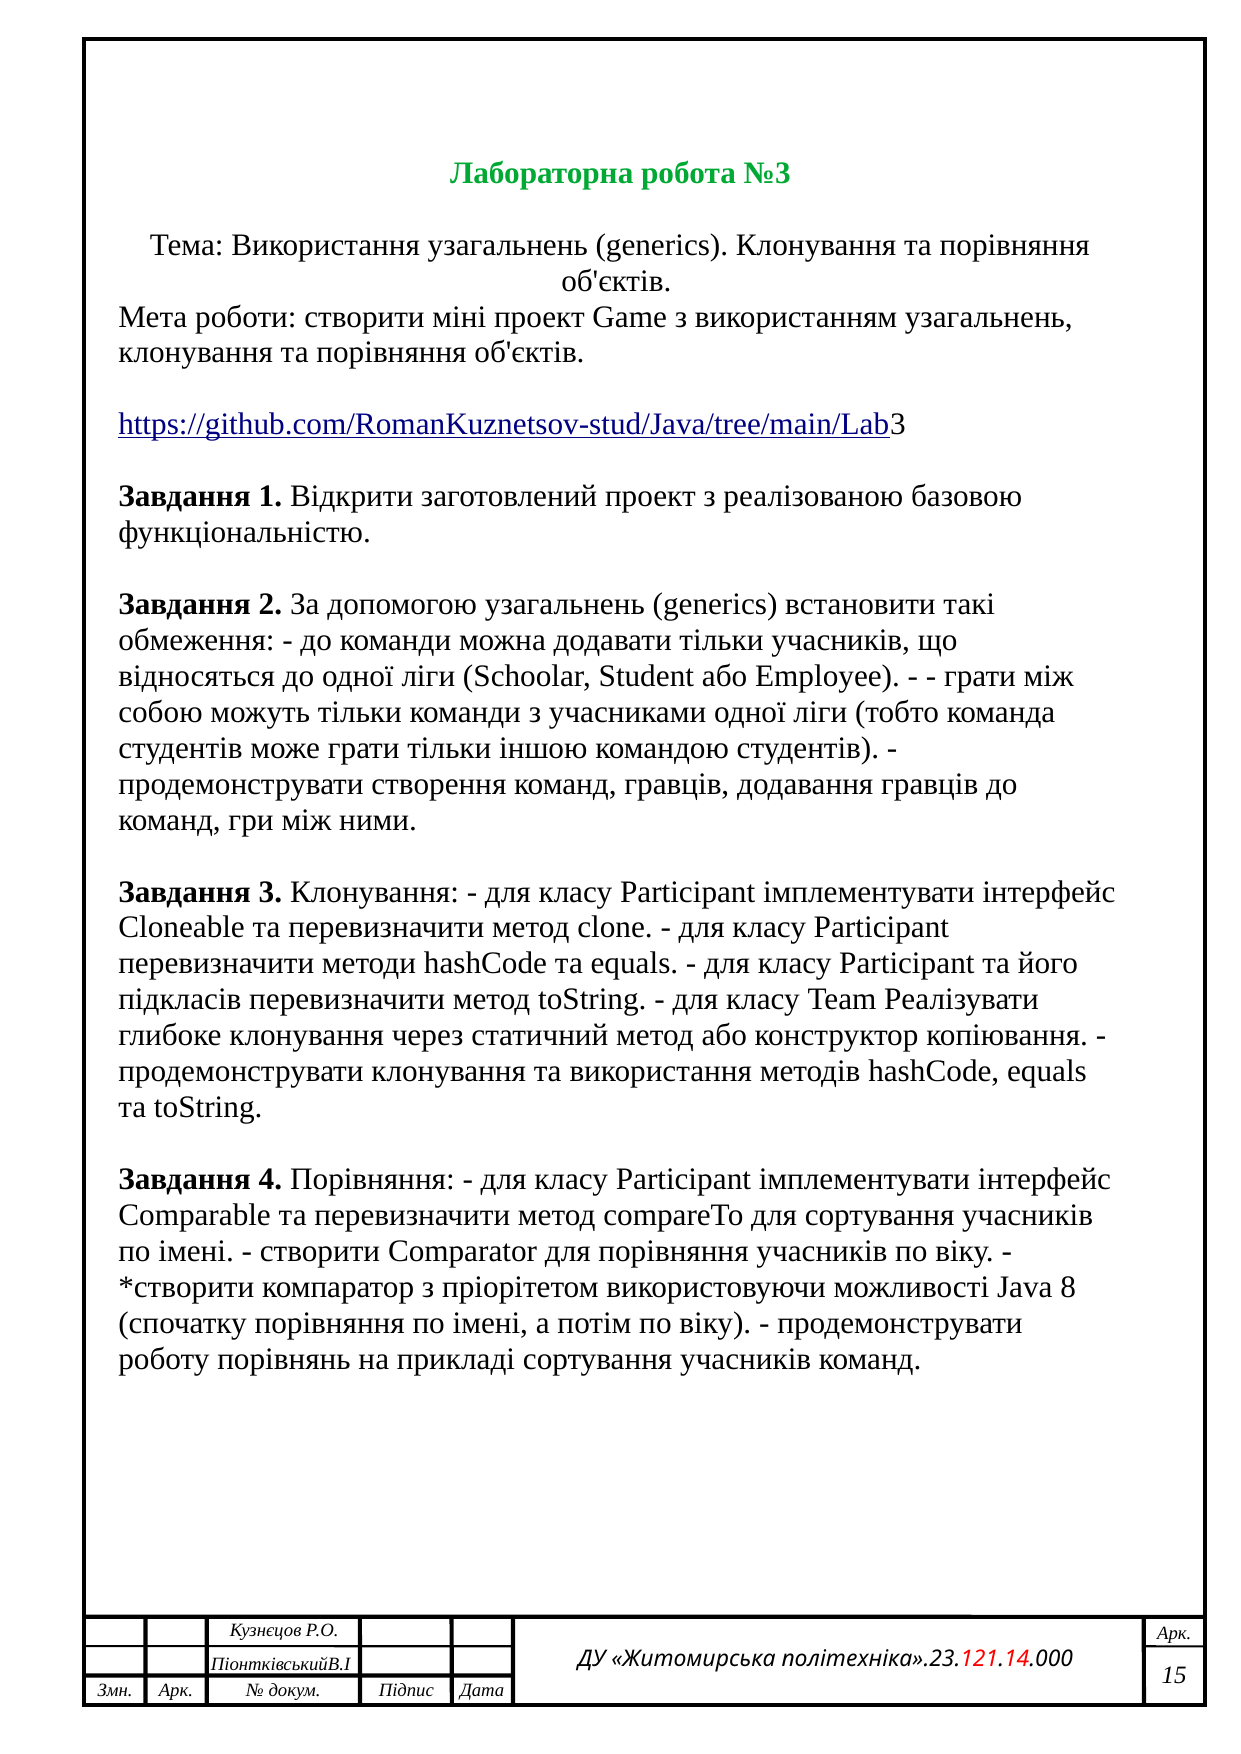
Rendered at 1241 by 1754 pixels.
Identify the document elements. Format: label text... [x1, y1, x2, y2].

text https://github.com/RomanKuznetsov-stud/Java/tree/main/Lab3 [118, 406, 1122, 442]
text Завдання 1. Відкрити заготовлений проект з реалізованою базовою функціональністю. [118, 477, 1122, 549]
text Завдання 3. Клонування: - для класу Participant імплементувати інтерфейс Cloneable та перевизначити метод clone. - для класу Participant перевизначити методи hashCode та equals. - для класу Participant та його підкласів перевизначити метод toString. - для класу Team Реалізувати глибоке клонування через статичний метод або конструктор копіювання. - продемонструвати клонування та використання методів hashCode, equals та toString. [118, 873, 1122, 1124]
text Мета роботи: створити міні проект Game з використанням узагальнень, клонування та порівняння об'єктів. [118, 298, 1122, 370]
text Завдання 2. За допомогою узагальнень (generics) встановити такі обмеження: - до команди можна додавати тільки учасників, що відносяться до одної ліги (Schoolar, Student або Employee). - - грати між собою можуть тільки команди з учасниками одної ліги (тобто команда студентів може грати тільки іншою командою студентів). - продемонструвати створення команд, гравців, додавання гравців до команд, гри між ними. [118, 585, 1122, 837]
text Тема: Використання узагальнень (generics). Клонування та порівняння об'єктів. [118, 226, 1122, 298]
text Лабораторна робота №3 [118, 154, 1122, 190]
text Завдання 4. Порівняння: - для класу Participant імплементувати інтерфейс Comparable та перевизначити метод compareTo для сортування учасників по імені. - створити Comparator для порівняння учасників по віку. - *створити компаратор з пріорітетом використовуючи можливості Java 8 (спочатку порівняння по імені, а потім по віку). - продемонструвати роботу порівнянь на прикладі сортування учасників команд. [118, 1160, 1122, 1376]
